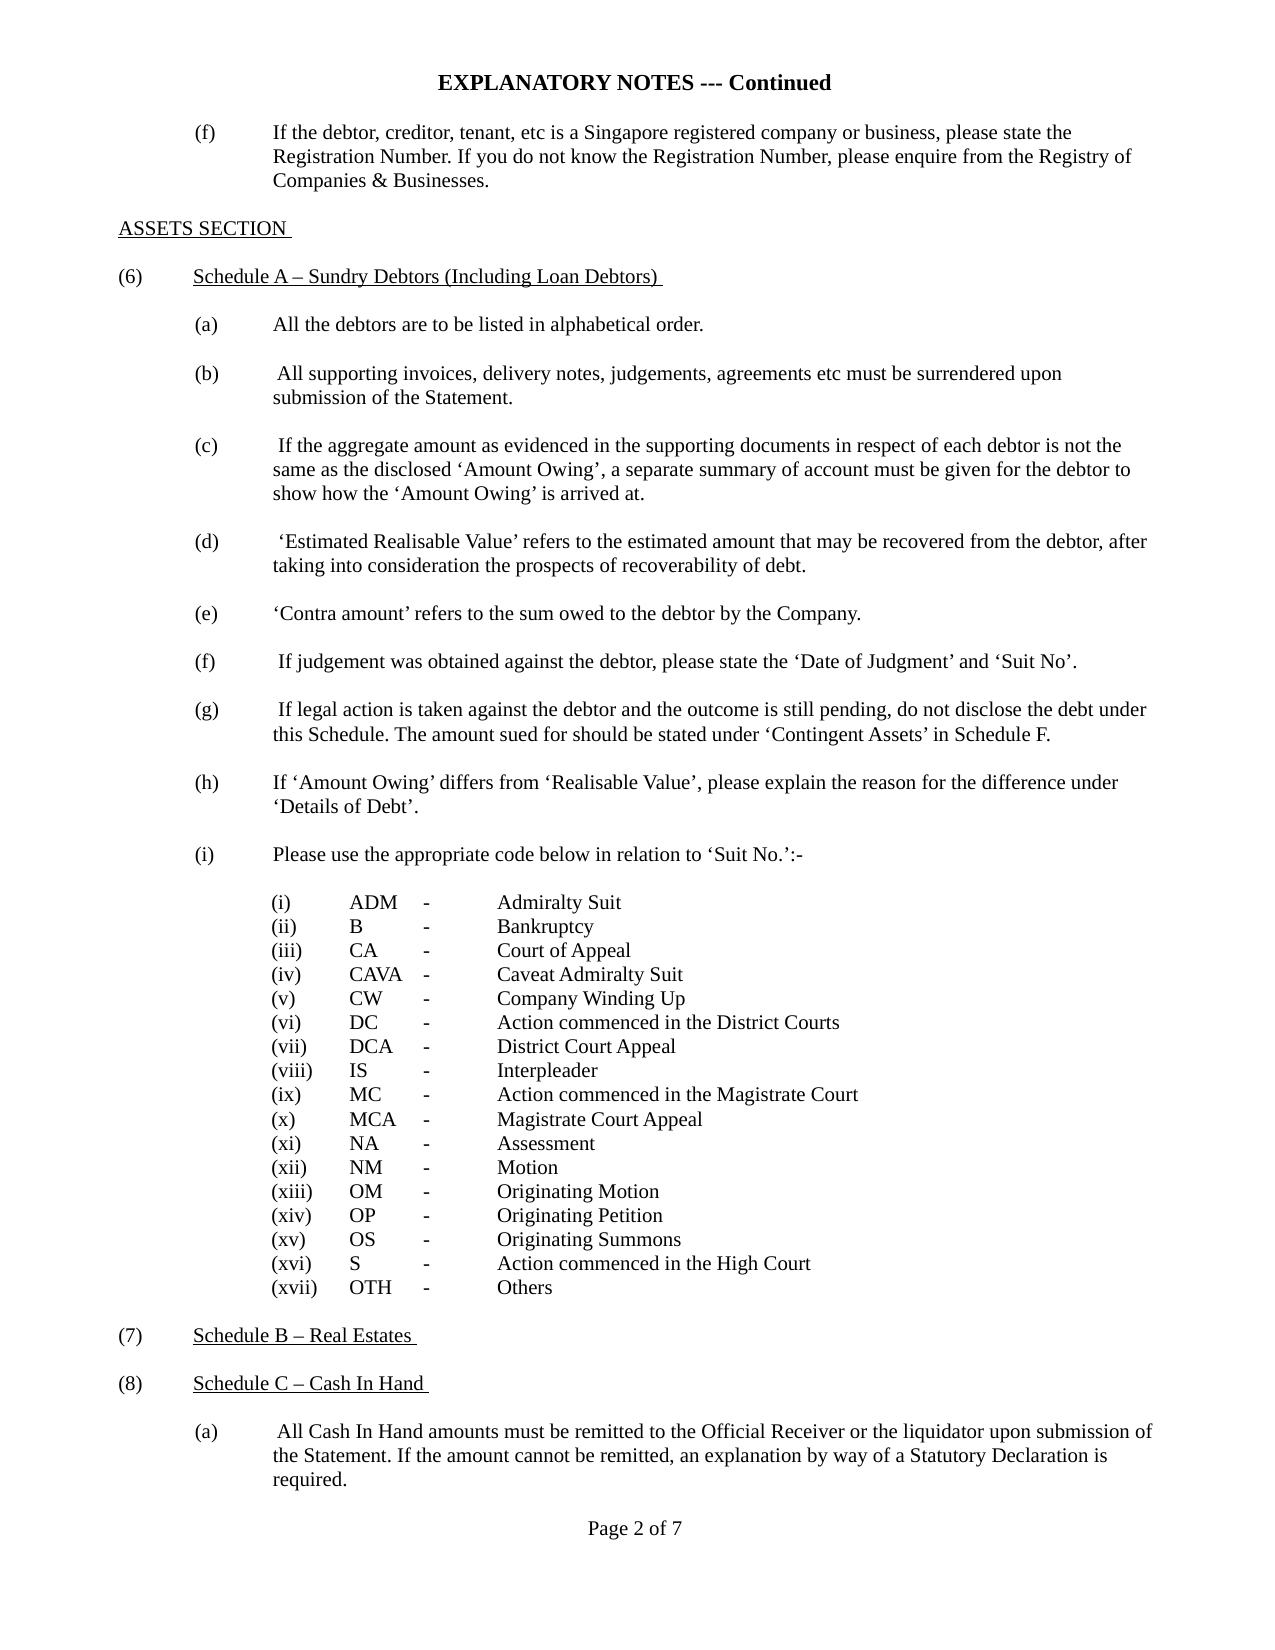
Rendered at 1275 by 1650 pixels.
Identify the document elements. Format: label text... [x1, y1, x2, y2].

text (ix) MC - Action commenced in the Magistrate Court [271, 1082, 1157, 1106]
text (b) All supporting invoices, delivery notes, judgements, agreements etc must be surrendered upon submission of the Statement. [194, 361, 1157, 409]
text (v) CW - Company Winding Up [271, 986, 1157, 1010]
text (g) If legal action is taken against the debtor and the outcome is still pending, do not disclose the debt under this Schedule. The amount sued for should be stated under ‘Contingent Assets’ in Schedule F. [194, 697, 1157, 746]
text (h) If ‘Amount Owing’ differs from ‘Realisable Value’, please explain the reason for the difference under ‘Details of Debt’. [194, 769, 1157, 818]
text (8) Schedule C – Cash In Hand [118, 1371, 1157, 1395]
text (xii) NM - Motion [271, 1154, 1157, 1179]
text (e) ‘Contra amount’ refers to the sum owed to the debtor by the Company. [194, 601, 1157, 625]
text (i) ADM - Admiralty Suit [271, 890, 1157, 914]
text (x) MCA - Magistrate Court Appeal [271, 1106, 1157, 1131]
text (d) ‘Estimated Realisable Value’ refers to the estimated amount that may be recovered from the debtor, after taking into consideration the prospects of recoverability of debt. [194, 529, 1157, 577]
text EXPLANATORY NOTES --- Continued [118, 69, 1157, 96]
text (ii) B - Bankruptcy [271, 914, 1157, 938]
text (c) If the aggregate amount as evidenced in the supporting documents in respect of each debtor is not the same as the disclosed ‘Amount Owing’, a separate summary of account must be given for the debtor to show how the ‘Amount Owing’ is arrived at. [194, 433, 1157, 505]
text (xiv) OP - Originating Petition [271, 1203, 1157, 1227]
text (a) All the debtors are to be listed in alphabetical order. [194, 312, 1157, 336]
text (xvi) S - Action commenced in the High Court [271, 1251, 1157, 1275]
text (7) Schedule B – Real Estates [118, 1323, 1157, 1347]
text (vi) DC - Action commenced in the District Courts [271, 1010, 1157, 1034]
text (vii) DCA - District Court Appeal [271, 1034, 1157, 1058]
text (xv) OS - Originating Summons [271, 1227, 1157, 1251]
text (iv) CAVA - Caveat Admiralty Suit [271, 962, 1157, 986]
text (f) If judgement was obtained against the debtor, please state the ‘Date of Judgment’ and ‘Suit No’. [194, 649, 1157, 673]
text (xi) NA - Assessment [271, 1131, 1157, 1154]
text (iii) CA - Court of Appeal [271, 938, 1157, 962]
text ASSETS SECTION [118, 216, 1157, 240]
text (6) Schedule A – Sundry Debtors (Including Loan Debtors) [118, 264, 1157, 288]
text (a) All Cash In Hand amounts must be remitted to the Official Receiver or the liquidator upon submission of the Statement. If the amount cannot be remitted, an explanation by way of a Statutory Declaration is required. [194, 1419, 1157, 1491]
text (f) If the debtor, creditor, tenant, etc is a Singapore registered company or business, please state the Registration Number. If you do not know the Registration Number, please enquire from the Registry of Companies & Businesses. [194, 120, 1157, 192]
text (xvii) OTH - Others [271, 1275, 1157, 1299]
text Page 2 of 7 [118, 1516, 1157, 1539]
text (i) Please use the appropriate code below in relation to ‘Suit No.’:- [194, 842, 1157, 866]
text (xiii) OM - Originating Motion [271, 1179, 1157, 1203]
text (viii) IS - Interpleader [271, 1058, 1157, 1082]
